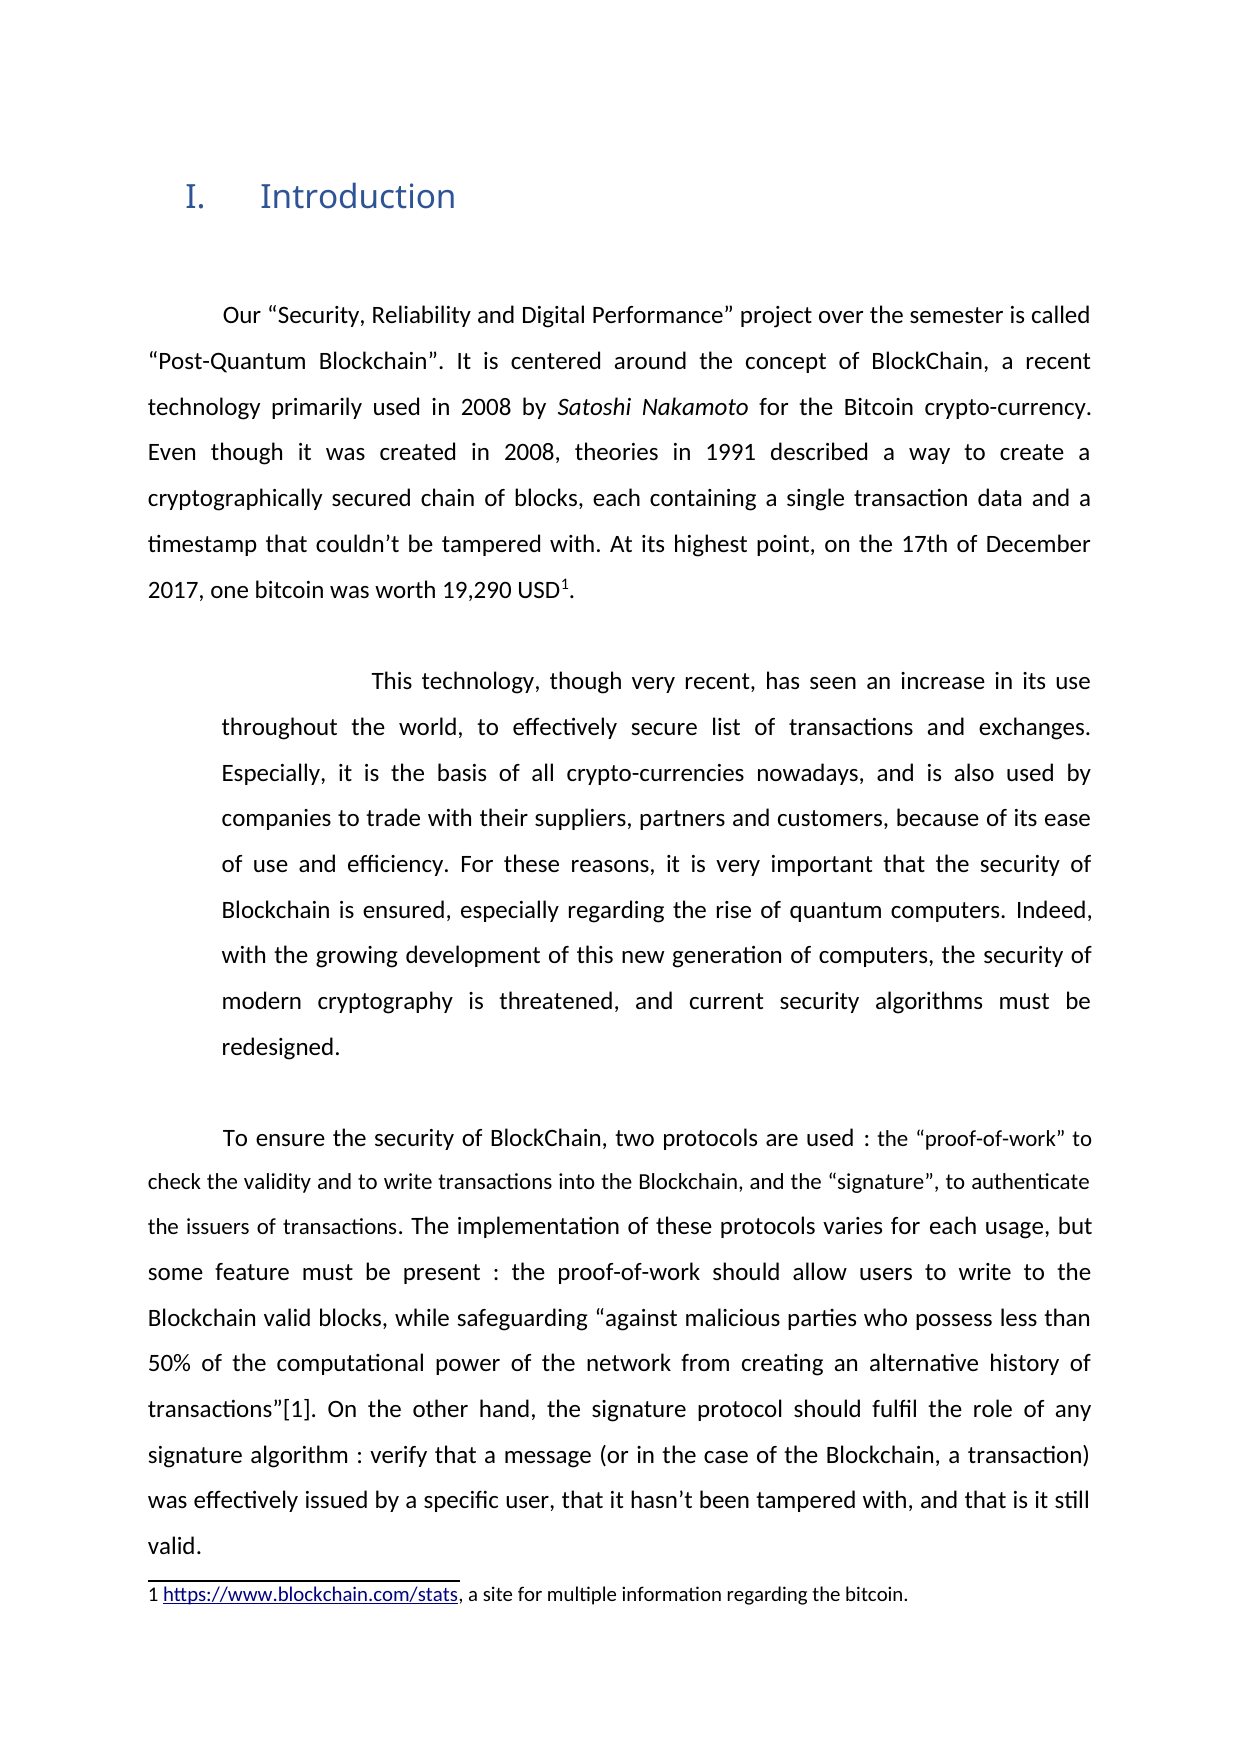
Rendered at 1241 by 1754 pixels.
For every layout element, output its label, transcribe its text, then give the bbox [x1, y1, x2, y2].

list Introduction [185, 173, 1093, 218]
text This technology, though very recent, has seen an increase in its use throughout the world, to effectively secure list of transactions and exchanges. Especially, it is the basis of all crypto-currencies nowadays, and is also used by companies to trade with their suppliers, partners and customers, because of its ease of use and efficiency. For these reasons, it is very important that the security of Blockchain is ensured, especially regarding the rise of quantum computers. Indeed, with the growing development of this new generation of computers, the security of modern cryptography is threatened, and current security algorithms must be redesigned. [221, 665, 1093, 1062]
text Our “Security, Reliability and Digital Performance” project over the semester is called “Post-Quantum Blockchain”. It is centered around the concept of BlockChain, a recent technology primarily used in 2008 by Satoshi Nakamoto for the Bitcoin crypto-currency. Even though it was created in 2008, theories in 1991 described a way to create a cryptographically secured chain of blocks, each containing a single transaction data and a timestamp that couldn’t be tampered with. At its highest point, on the 17th of December 2017, one bitcoin was worth 19,290 USD. [148, 299, 1093, 604]
text To ensure the security of BlockChain, two protocols are used : the “proof-of-work” to check the validity and to write transactions into the Blockchain, and the “signature”, to authenticate the issuers of transactions. The implementation of these protocols varies for each usage, but some feature must be present : the proof-of-work should allow users to write to the Blockchain valid blocks, while safeguarding “against malicious parties who possess less than 50% of the computational power of the network from creating an alternative history of transactions”[1]. On the other hand, the signature protocol should fulfil the role of any signature algorithm : verify that a message (or in the case of the Blockchain, a transaction) was effectively issued by a specific user, that it hasn’t been tampered with, and that is it still valid. [148, 1122, 1093, 1561]
text https://www.blockchain.com/stats, a site for multiple information regarding the bitcoin. [148, 1581, 1093, 1606]
